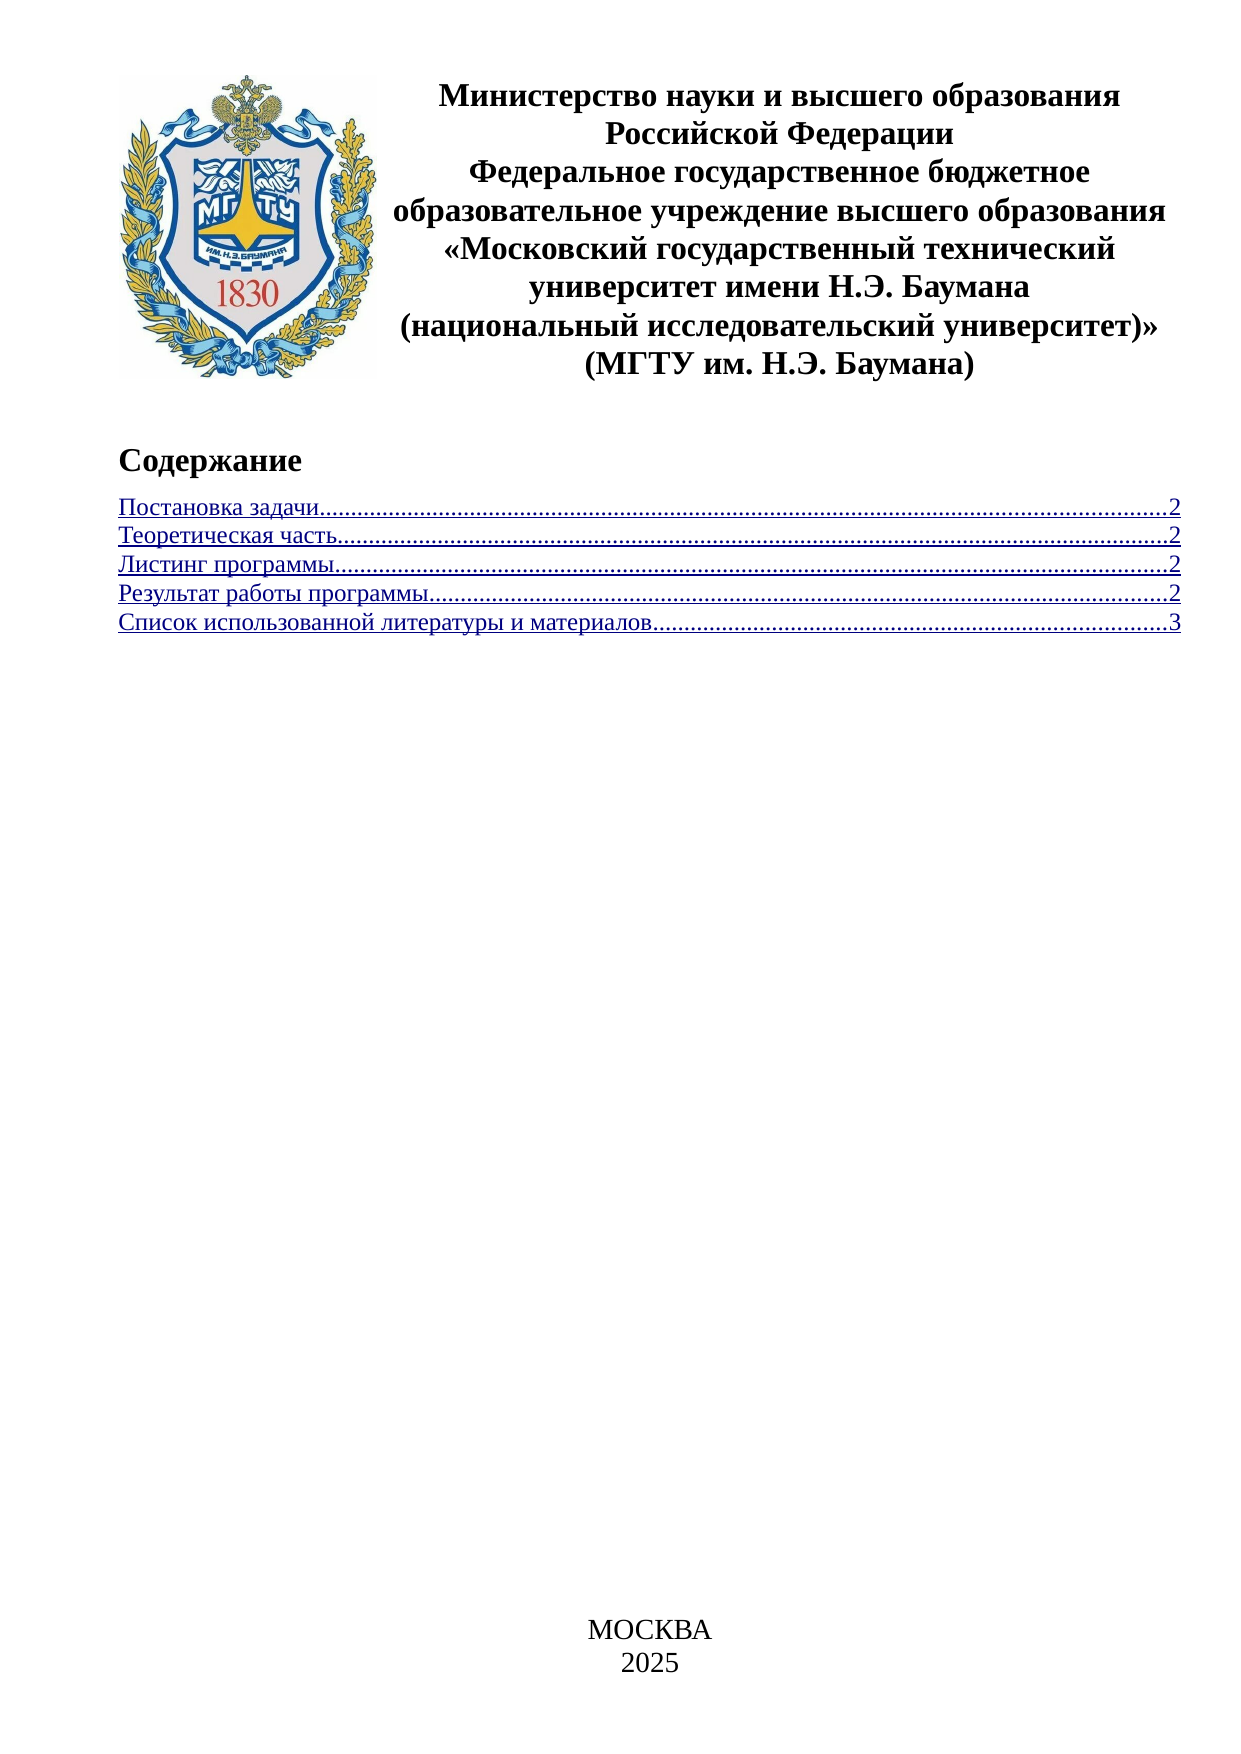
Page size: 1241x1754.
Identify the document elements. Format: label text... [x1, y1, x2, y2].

text Листинг программы 2 [118, 549, 1181, 574]
text Результат работы программы 2 [118, 578, 1181, 603]
text Список использованной литературы и материалов 3 [118, 607, 1181, 632]
text Постановка задачи 2 [118, 492, 1181, 517]
subtitle Содержание [118, 441, 1181, 479]
text Теоретическая часть 2 [118, 520, 1181, 545]
